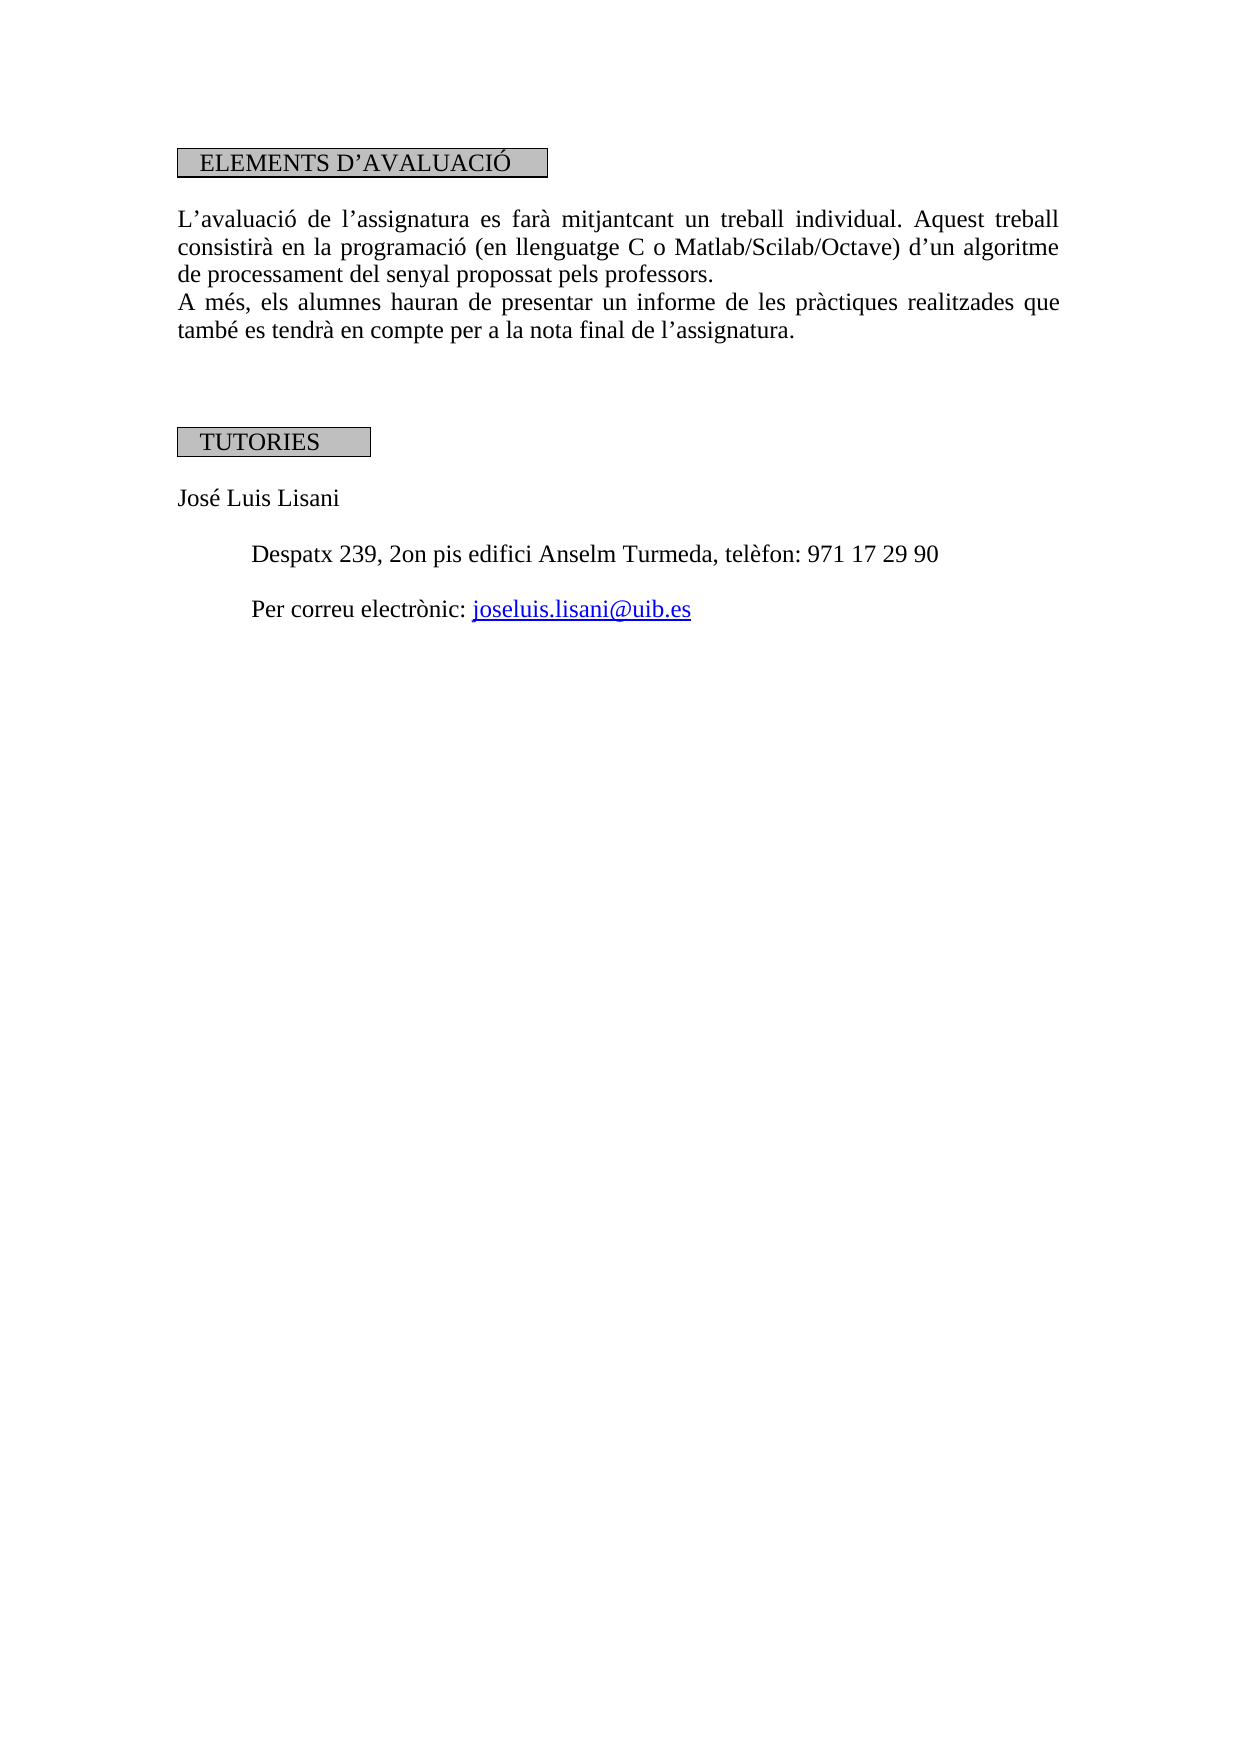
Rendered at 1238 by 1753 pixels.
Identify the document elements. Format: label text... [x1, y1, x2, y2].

text L’avaluació de l’assignatura es farà mitjantcant un treball individual. Aquest treball consistirà en la programació (en llenguatge C o Matlab/Scilab/Octave) d’un algoritme de processament del senyal propossat pels professors. [177, 205, 1060, 288]
table_header ELEMENTS D’AVALUACIÓ [178, 149, 547, 176]
text José Luis Lisani [177, 484, 1060, 512]
table_header TUTORIES [178, 428, 370, 456]
text A més, els alumnes hauran de presentar un informe de les pràctiques realitzades que també es tendrà en compte per a la nota final de l’assignatura. [177, 288, 1060, 344]
text Per correu electrònic: joseluis.lisani@uib.es [177, 595, 1060, 623]
text Despatx 239, 2on pis edifici Anselm Turmeda, telèfon: 971 17 29 90 [177, 540, 1060, 567]
